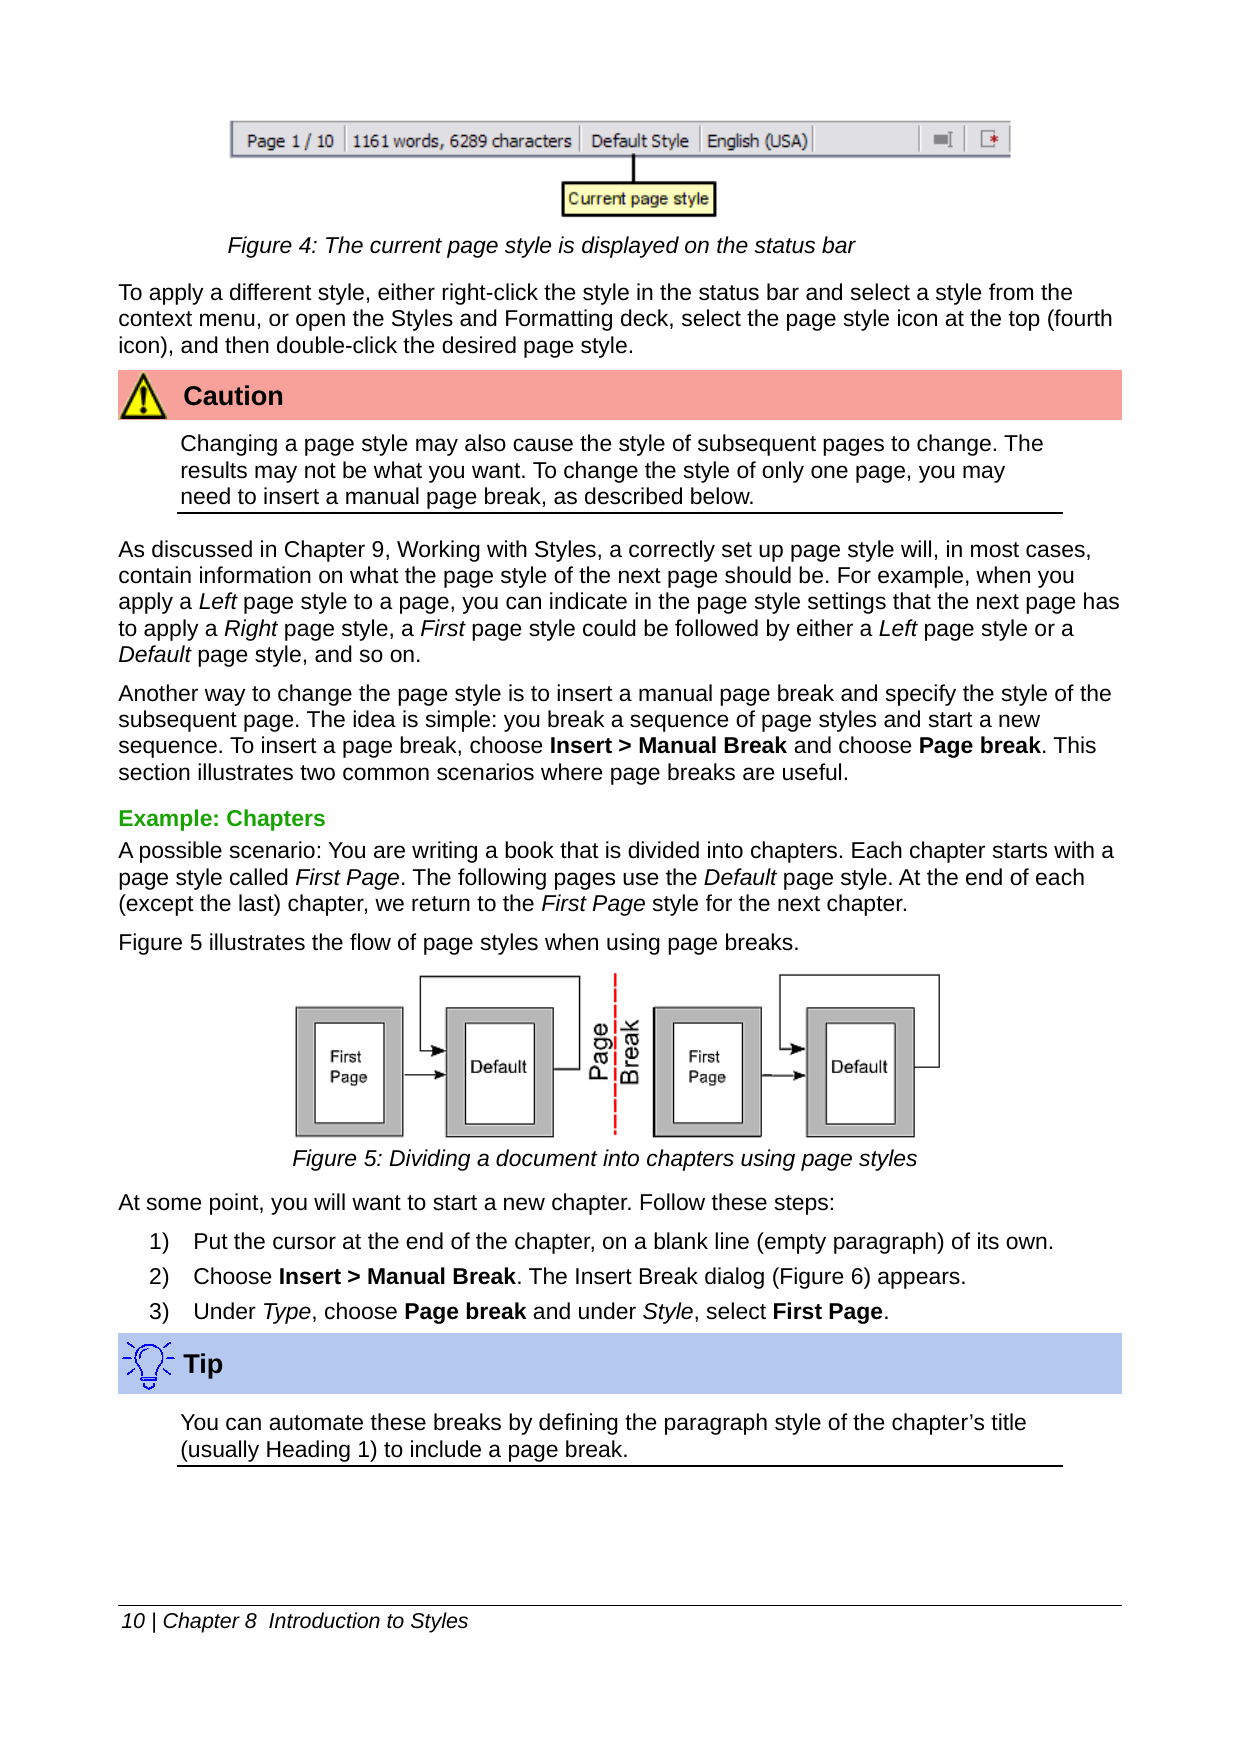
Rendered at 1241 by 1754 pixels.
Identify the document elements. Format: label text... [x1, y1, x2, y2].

picture [227, 118, 1014, 233]
text Figure 5 illustrates the flow of page styles when using page breaks. [118, 929, 1122, 955]
subtitle Example: Chapters [118, 805, 1122, 831]
picture [119, 371, 167, 419]
text Changing a page style may also cause the style of subsequent pages to change. The results may not be what you want. To change the style of only one page, you may need to insert a manual page break, as described below. [177, 427, 1063, 512]
text Figure 5: Dividing a document into chapters using page styles [292, 1145, 948, 1171]
list At some point, you will want to start a new chapter. Follow these steps: [118, 1189, 1122, 1215]
list Put the cursor at the end of the chapter, on a blank line (empty paragraph) of its own. [169, 1228, 1122, 1254]
picture [119, 1334, 179, 1394]
subtitle Tip [118, 1333, 1122, 1394]
text Another way to change the page style is to insert a manual page break and specify the style of the subsequent page. The idea is simple: you break a sequence of page styles and start a new sequence. To insert a page break, choose Insert > Manual Break and choose Page break. This section illustrates two common scenarios where page breaks are useful. [118, 680, 1122, 785]
text To apply a different style, either right-click the style in the status bar and select a style from the context menu, or open the Styles and Formatting deck, select the page style icon at the top (fourth icon), and then double-click the desired page style. [118, 279, 1122, 358]
list Under Type, choose Page break and under Style, select First Page. [169, 1298, 1122, 1324]
text Figure 4: The current page style is displayed on the status bar [227, 233, 1013, 259]
subtitle Caution [118, 370, 1122, 420]
text A possible scenario: You are writing a book that is divided into chapters. Each chapter starts with a page style called First Page. The following pages use the Default page style. At the end of each (except the last) chapter, we return to the First Page style for the next chapter. [118, 837, 1122, 916]
text As discussed in Chapter 9, Working with Styles, a correctly set up page style will, in most cases, contain information on what the page style of the next page should be. For example, when you apply a Left page style to a page, you can indicate in the page style settings that the next page has to apply a Right page style, a First page style could be followed by either a Left page style or a Default page style, and so on. [118, 536, 1122, 667]
picture [292, 967, 944, 1145]
text You can automate these breaks by defining the paragraph style of the chapter’s title (usually Heading 1) to include a page break. [177, 1406, 1063, 1465]
list Choose Insert > Manual Break. The Insert Break dialog (Figure 6) appears. [169, 1263, 1122, 1289]
